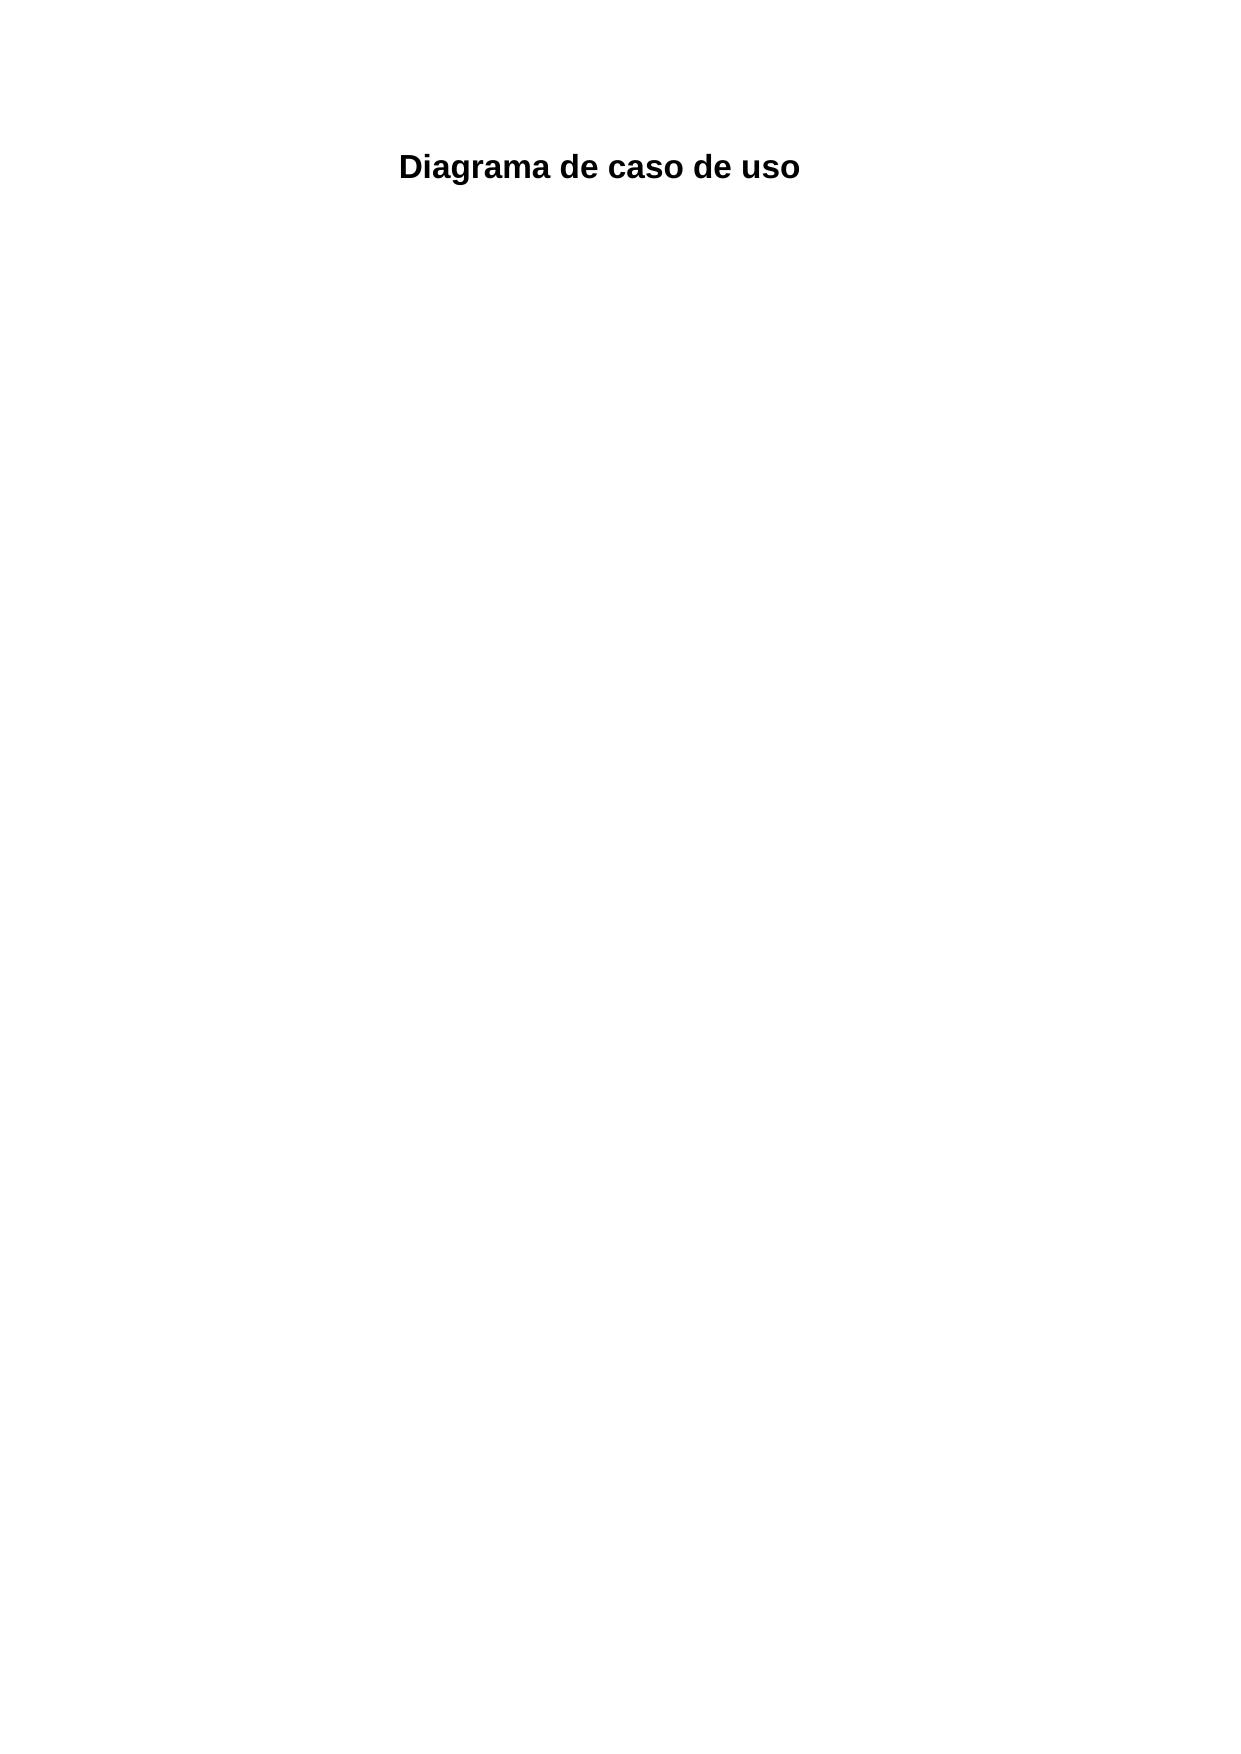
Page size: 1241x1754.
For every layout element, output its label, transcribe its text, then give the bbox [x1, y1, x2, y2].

text Diagrama de caso de uso [325, 148, 1063, 186]
